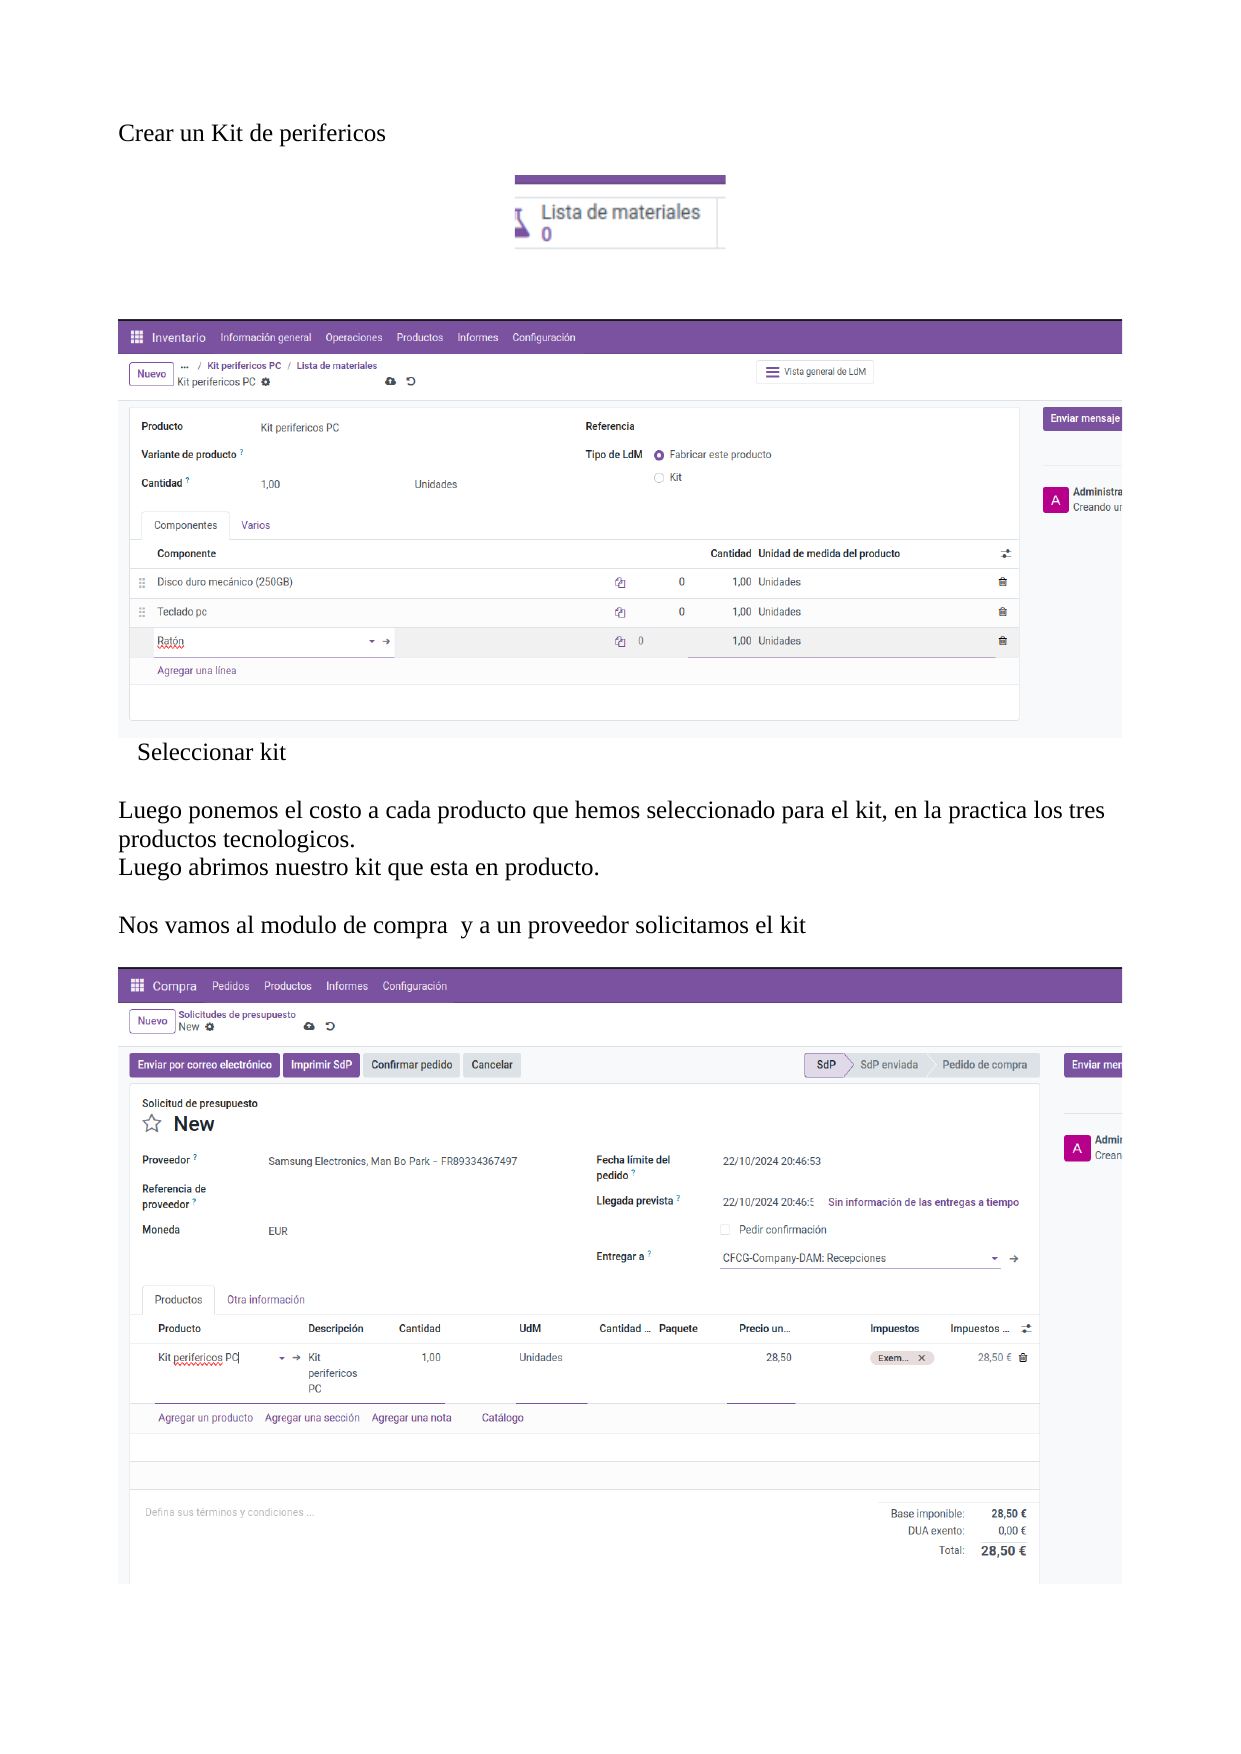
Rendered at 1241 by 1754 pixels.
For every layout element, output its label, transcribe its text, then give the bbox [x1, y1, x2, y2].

picture [118, 967, 1123, 1584]
text Luego abrimos nuestro kit que esta en producto. [118, 852, 1122, 881]
text Nos vamos al modulo de compra y a un proveedor solicitamos el kit [118, 910, 1122, 939]
picture [118, 319, 1123, 738]
text Crear un Kit de perifericos [118, 118, 1122, 147]
picture [514, 175, 726, 262]
text Luego ponemos el costo a cada producto que hemos seleccionado para el kit, en la practica los tres productos tecnologicos. [118, 795, 1122, 852]
text Seleccionar kit [118, 738, 1122, 766]
